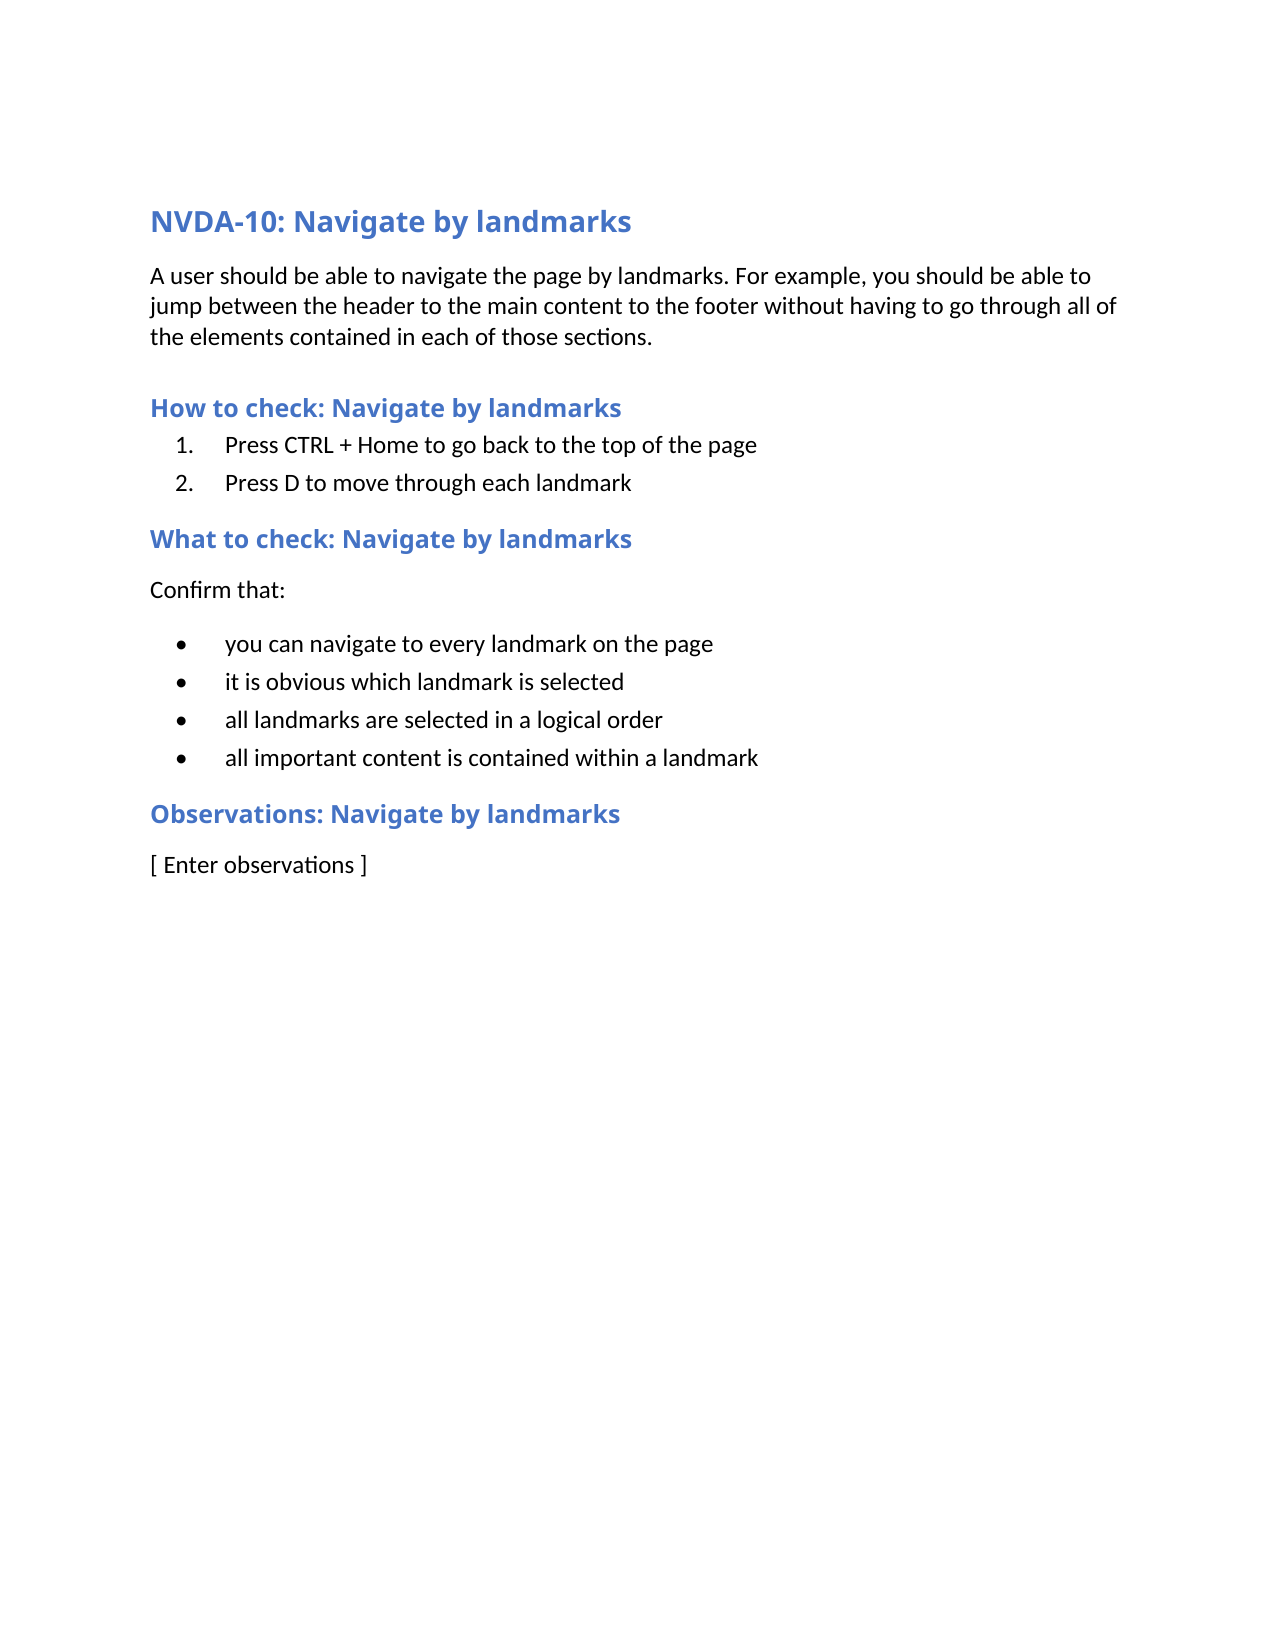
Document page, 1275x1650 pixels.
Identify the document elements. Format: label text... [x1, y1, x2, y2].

list it is obvious which landmark is selected [175, 666, 1125, 696]
text [ Enter observations ] [150, 850, 1125, 880]
list Press D to move through each landmark [175, 467, 1125, 497]
subtitle How to check: Navigate by landmarks [150, 391, 1125, 425]
text A user should be able to navigate the page by landmarks. For example, you should be able to jump between the header to the main content to the footer without having to go through all of the elements contained in each of those sections. [150, 260, 1125, 351]
subtitle NVDA-10: Navigate by landmarks [150, 201, 1125, 241]
subtitle What to check: Navigate by landmarks [150, 522, 1125, 556]
list all important content is contained within a landmark [175, 742, 1125, 772]
subtitle Observations: Navigate by landmarks [150, 797, 1125, 831]
list Press CTRL + Home to go back to the top of the page [175, 429, 1125, 459]
list you can navigate to every landmark on the page [175, 628, 1125, 658]
text Confirm that: [150, 575, 1125, 605]
list all landmarks are selected in a logical order [175, 704, 1125, 734]
